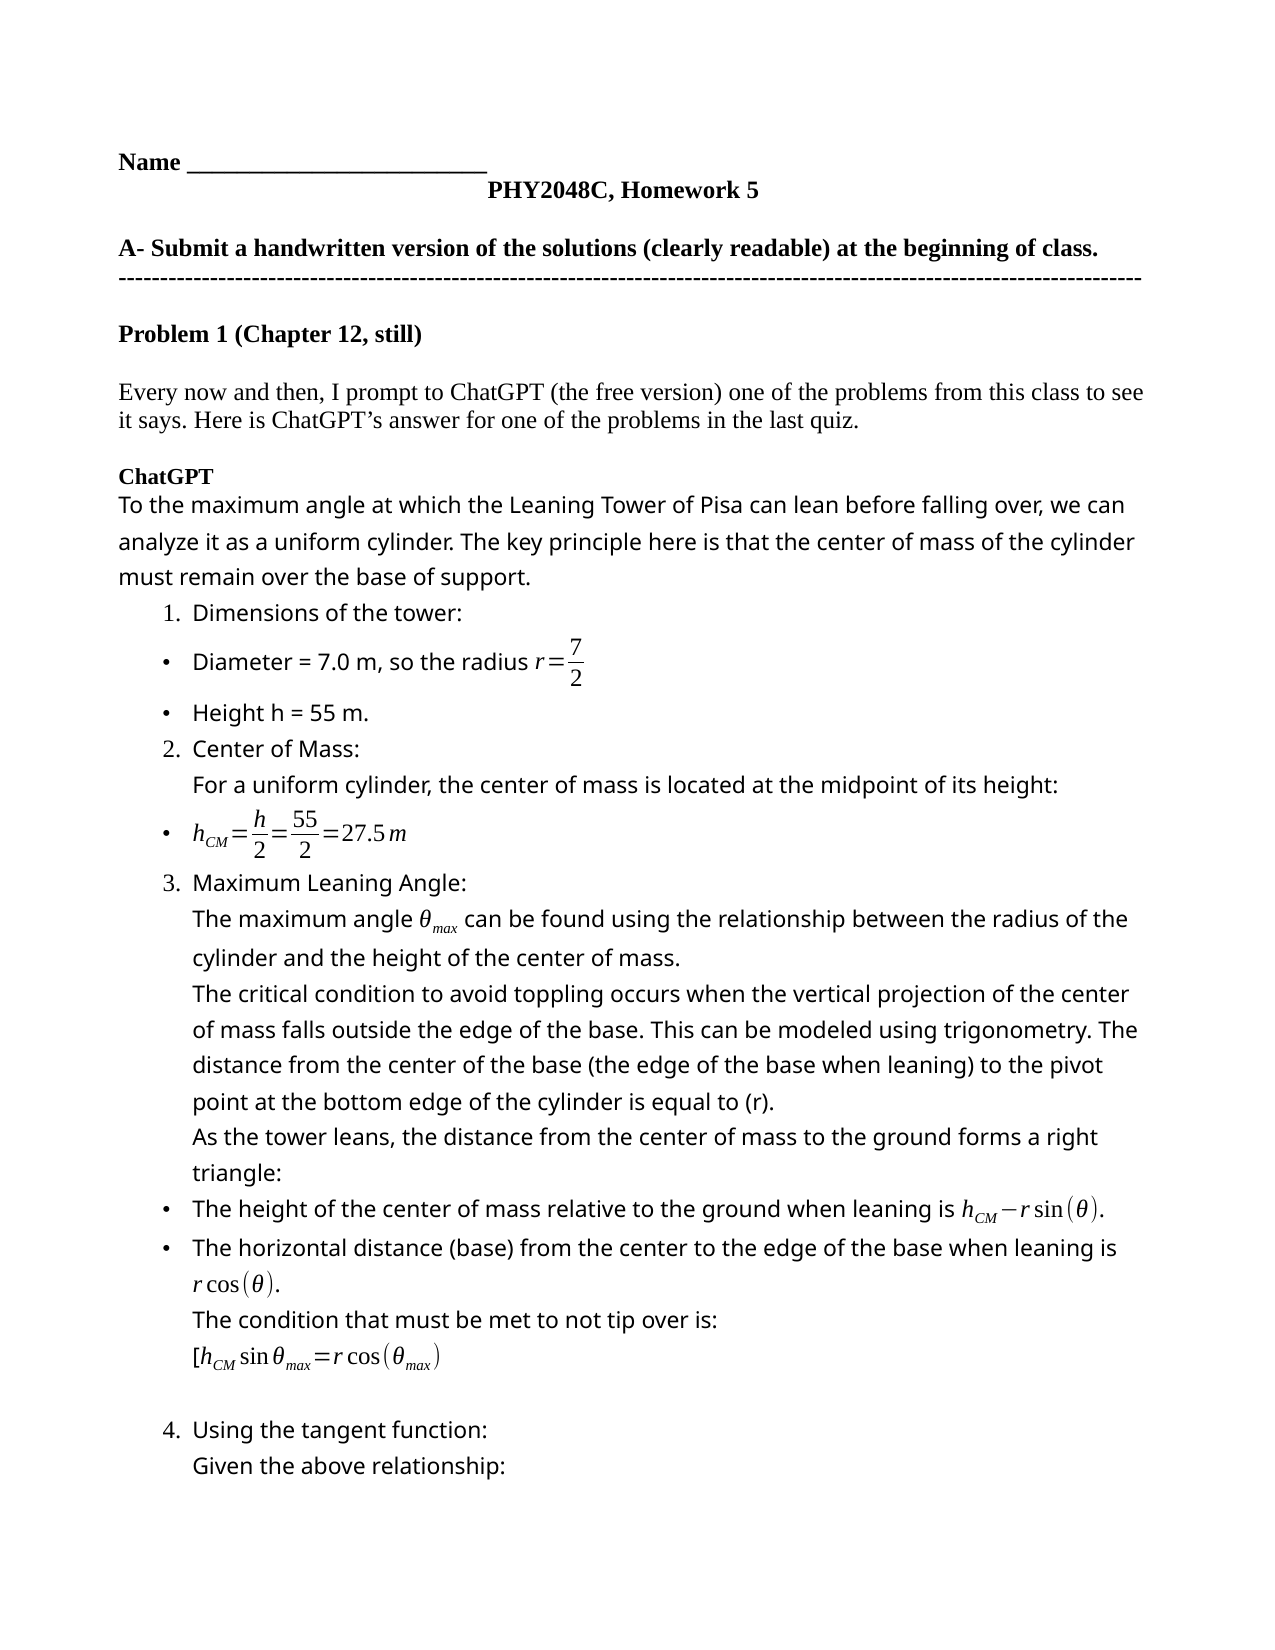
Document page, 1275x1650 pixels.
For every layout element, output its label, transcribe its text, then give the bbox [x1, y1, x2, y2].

text PHY2048C, Homework 5 [118, 176, 1157, 204]
list Maximum Leaning Angle: The maximum angle can be found using the relationship between the radius of the cylinder and the height of the center of mass. [162, 867, 1157, 973]
text Name ________________________ [118, 147, 1157, 176]
text Problem 1 (Chapter 12, still) [118, 319, 1157, 348]
list Dimensions of the tower: [162, 597, 1157, 628]
list Using the tangent function: Given the above relationship: [162, 1414, 1157, 1481]
text To the maximum angle at which the Leaning Tower of Pisa can lean before falling over, we can analyze it as a uniform cylinder. The key principle here is that the center of mass of the cylinder must remain over the base of support. [118, 489, 1157, 593]
text --------------------------------------------------------------------------------------------------------------------------- [118, 262, 1157, 291]
list The horizontal distance (base) from the center to the edge of the base when leaning is . [162, 1232, 1157, 1299]
list As the tower leans, the distance from the center of mass to the ground forms a right triangle: [162, 1121, 1157, 1188]
list The condition that must be met to not tip over is: [ [162, 1304, 1157, 1409]
list Diameter = 7.0 m, so the radius [162, 633, 1157, 692]
list Height h = 55 m. [162, 697, 1157, 728]
text ChatGPT [118, 463, 1157, 489]
list The height of the center of mass relative to the ground when leaning is . [162, 1193, 1157, 1227]
list The critical condition to avoid toppling occurs when the vertical projection of the center of mass falls outside the edge of the base. This can be modeled using trigonometry. The distance from the center of the base (the edge of the base when leaning) to the pivot point at the bottom edge of the cylinder is equal to (r). [162, 978, 1157, 1117]
list Center of Mass: For a uniform cylinder, the center of mass is located at the midpoint of its height: [162, 733, 1157, 800]
text A- Submit a handwritten version of the solutions (clearly readable) at the beginning of class. [118, 233, 1157, 262]
text Every now and then, I prompt to ChatGPT (the free version) one of the problems from this class to see it says. Here is ChatGPT’s answer for one of the problems in the last quiz. [118, 377, 1157, 434]
